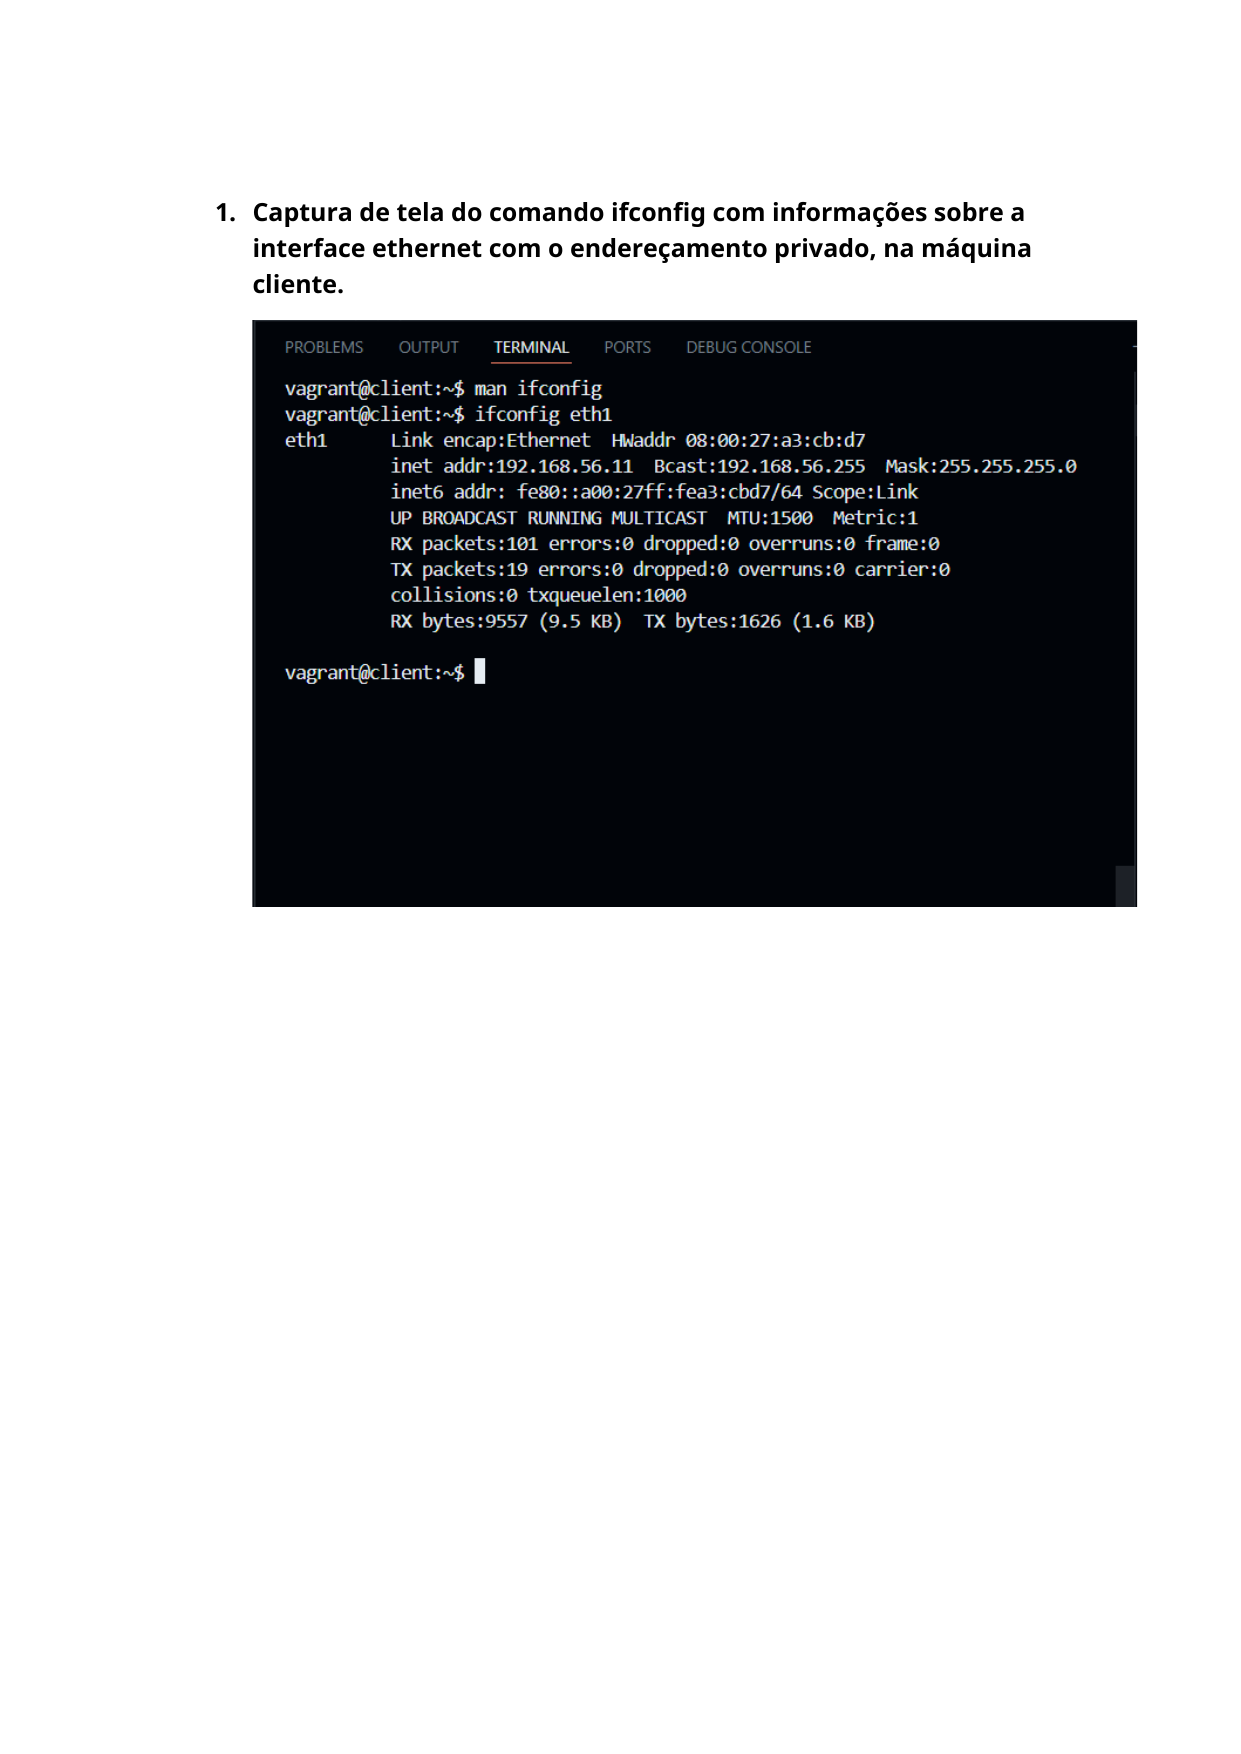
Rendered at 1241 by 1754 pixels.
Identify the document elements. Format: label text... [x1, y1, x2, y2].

list Captura de tela do comando ifconfig com informações sobre a interface ethernet com o endereçamento privado, na máquina cliente. [215, 194, 1063, 301]
